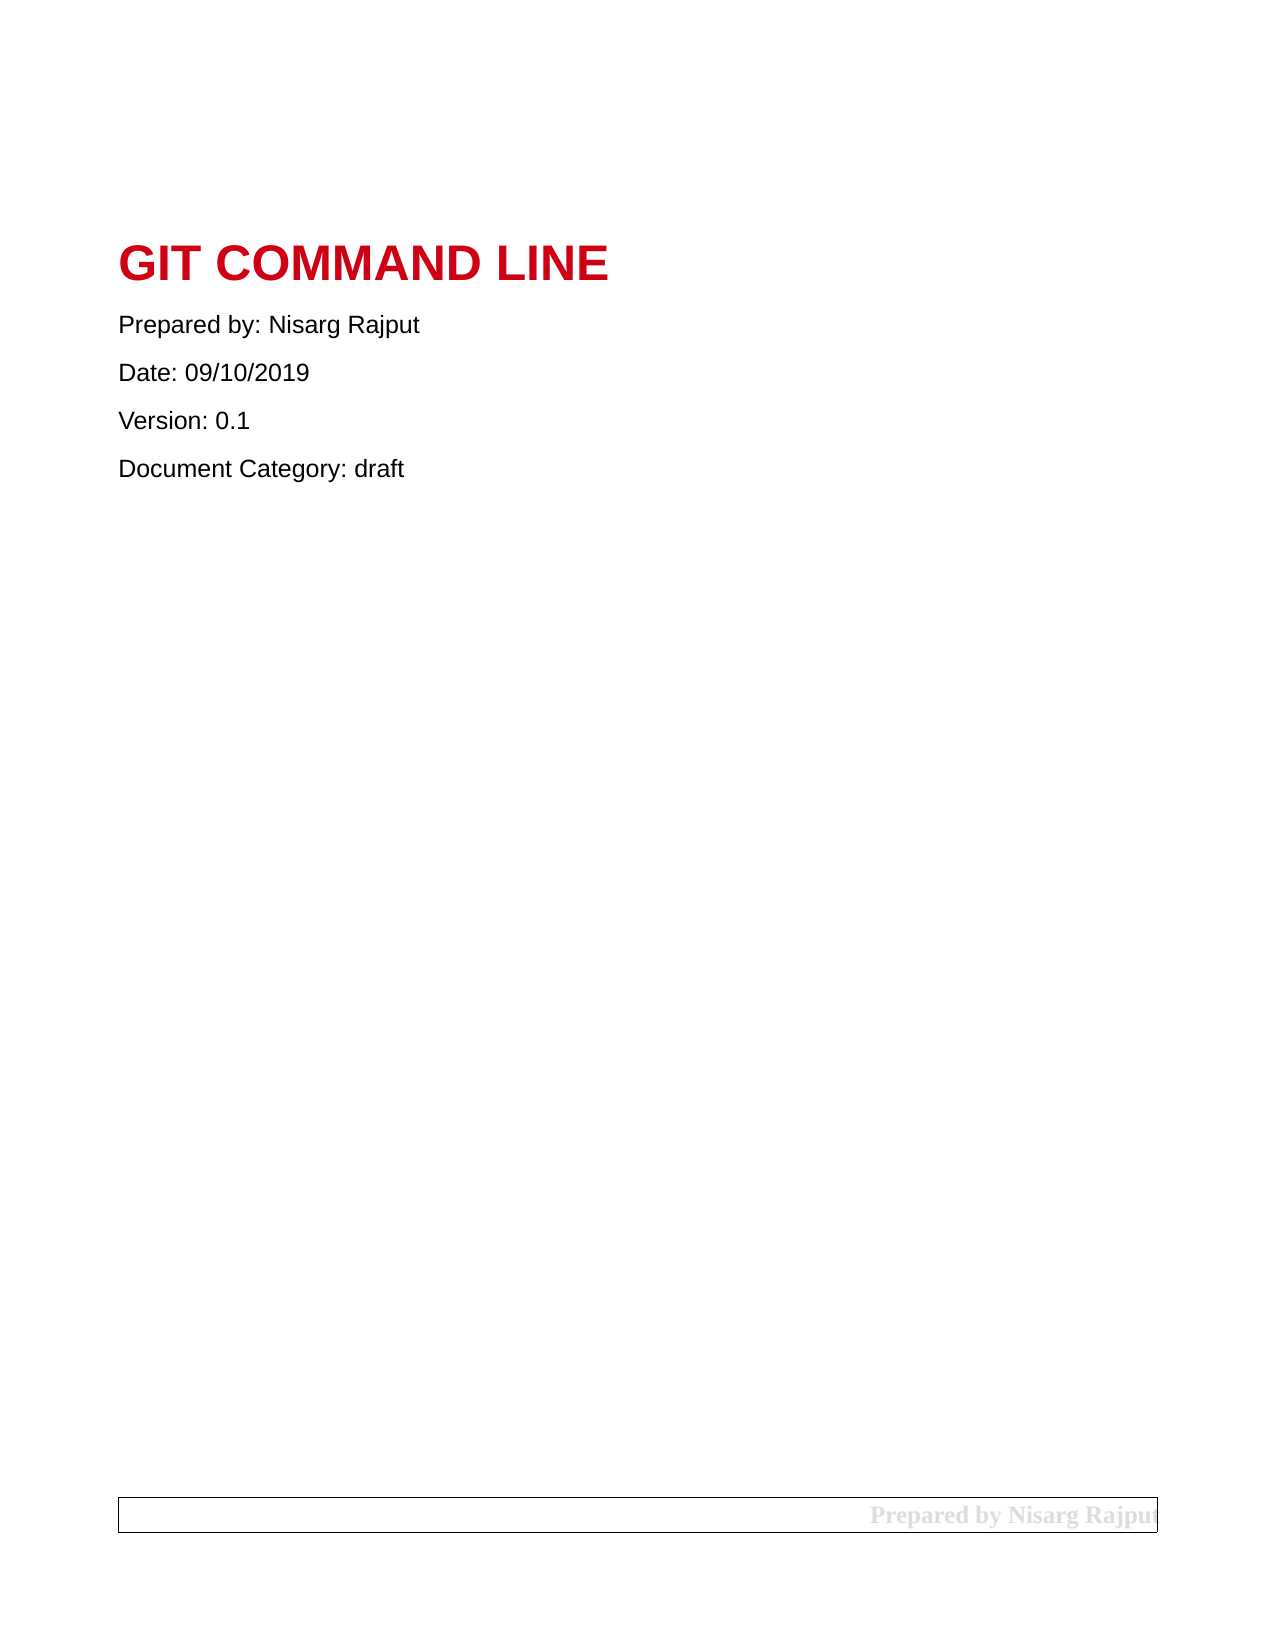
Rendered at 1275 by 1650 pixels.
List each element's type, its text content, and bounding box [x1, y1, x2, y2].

text Date: 09/10/2019 [118, 358, 1157, 387]
text Document Category: draft [118, 454, 1157, 483]
title GIT COMMAND LINE [118, 234, 1157, 291]
text Version: 0.1 [118, 406, 1157, 435]
text Prepared by: Nisarg Rajput [118, 310, 1157, 339]
